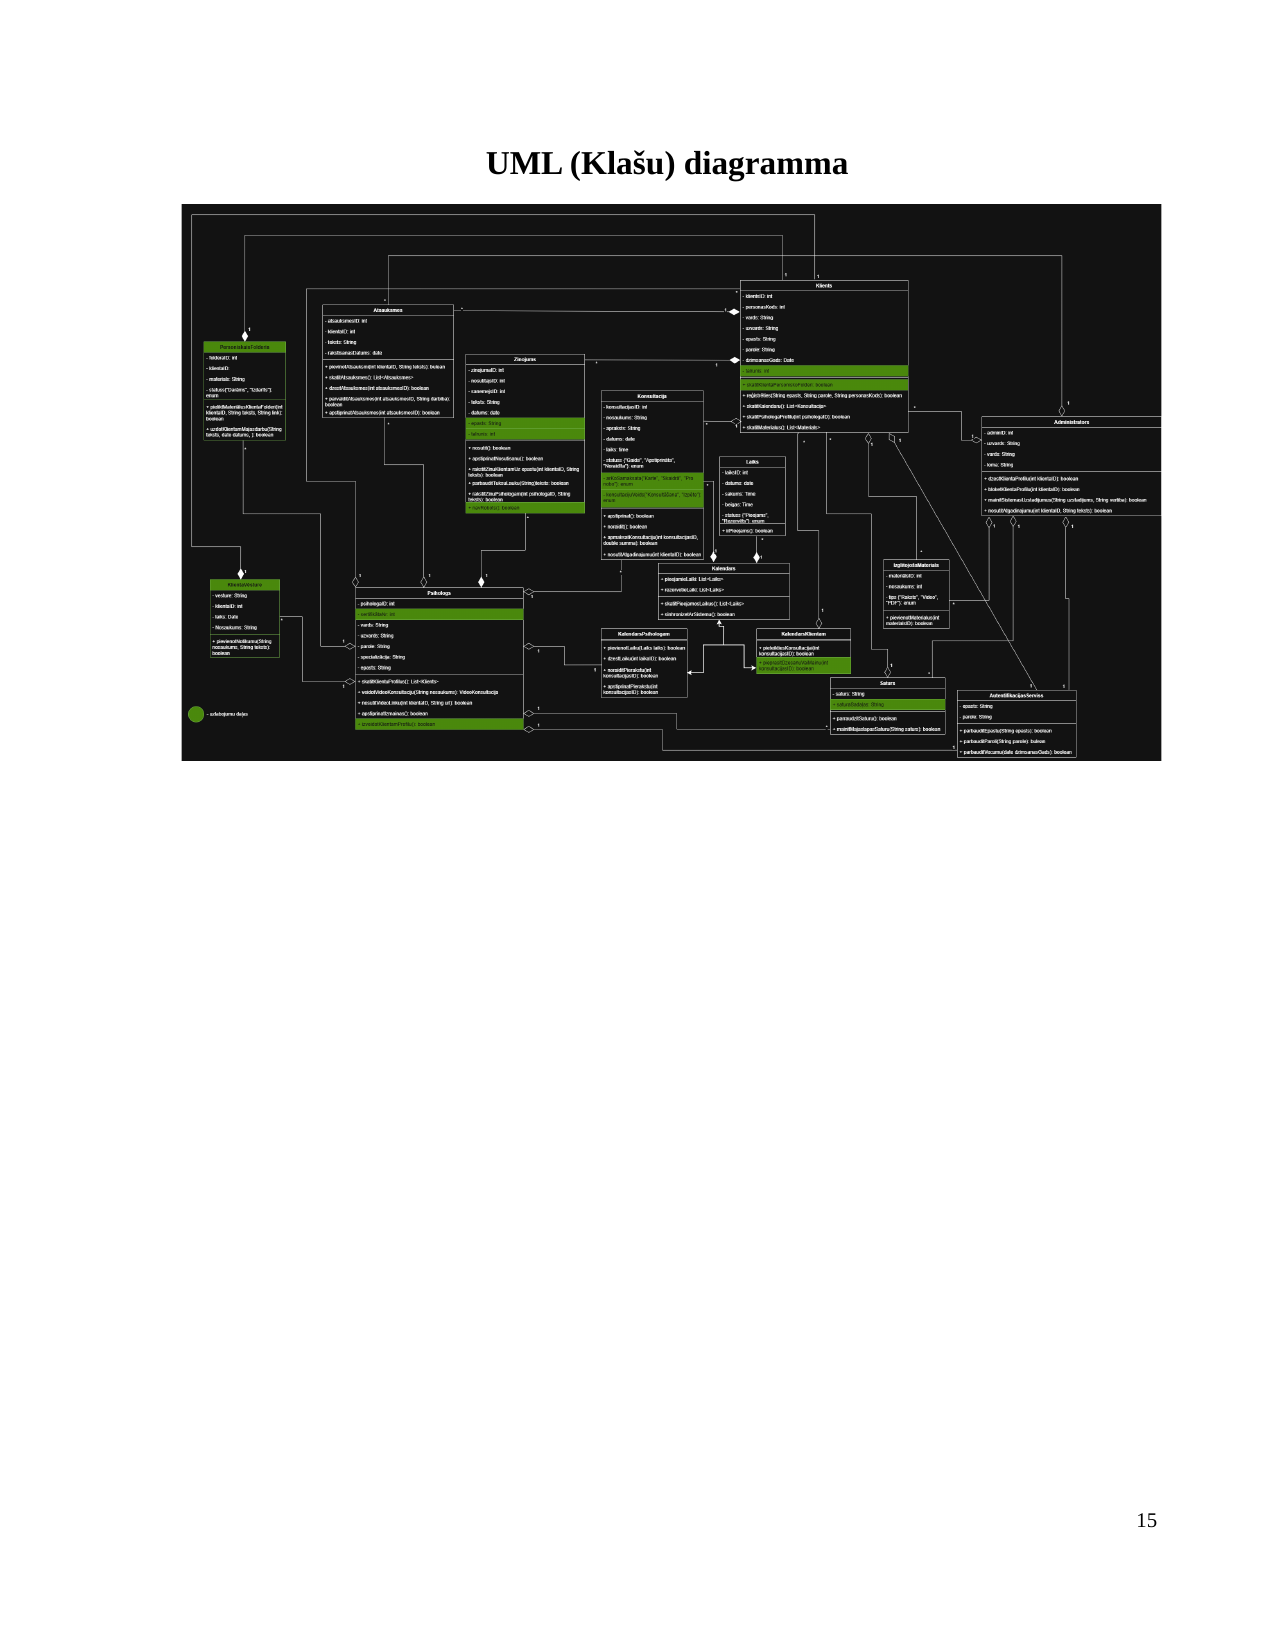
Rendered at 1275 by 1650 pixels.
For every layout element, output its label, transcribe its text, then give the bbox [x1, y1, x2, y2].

picture [181, 204, 1162, 761]
text UML (Klašu) diagramma [177, 118, 1157, 182]
